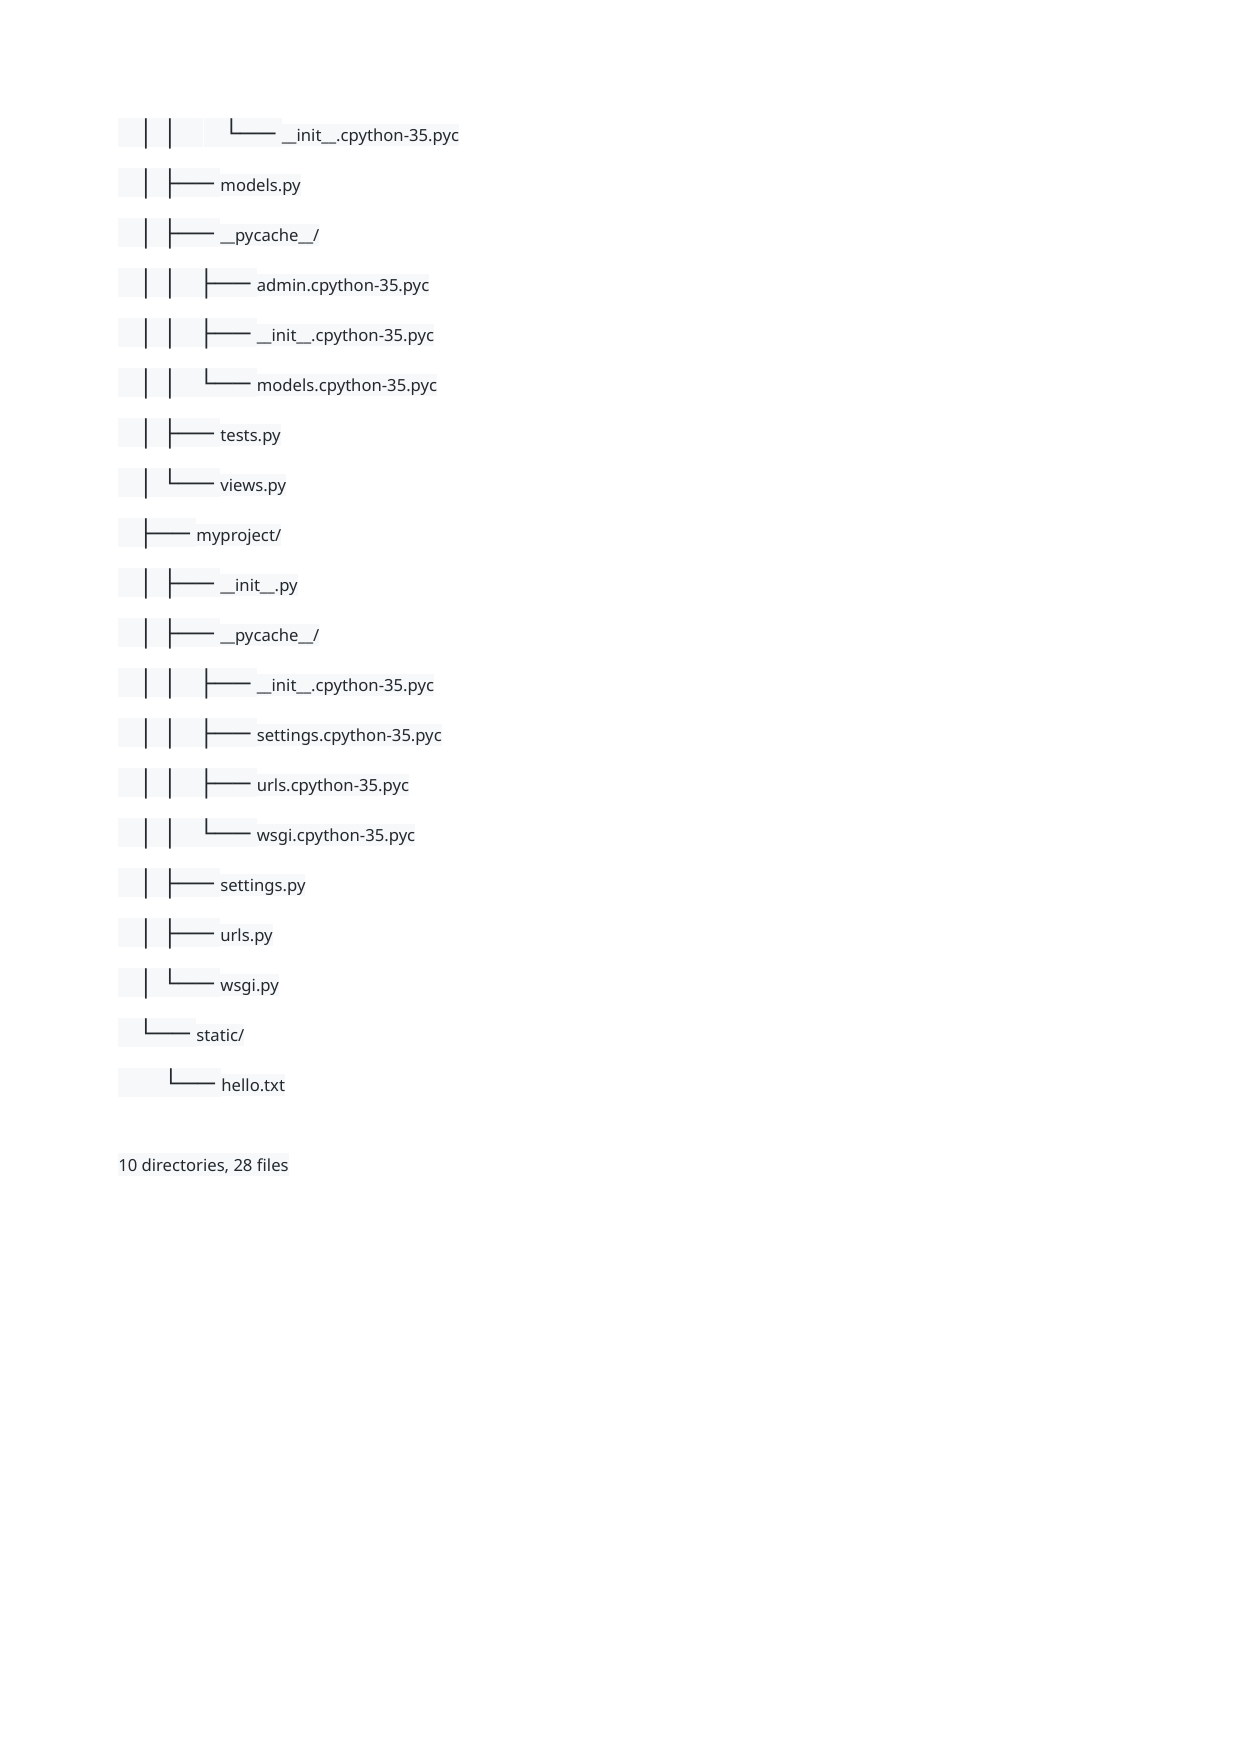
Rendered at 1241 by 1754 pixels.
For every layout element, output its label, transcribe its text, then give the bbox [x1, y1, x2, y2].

text │ │ └── __init__.cpython-35.pyc │ ├── models.py │ ├── __pycache__/ │ │ ├── admin.cpython-35.pyc │ │ ├── __init__.cpython-35.pyc │ │ └── models.cpython-35.pyc │ ├── tests.py │ └── views.py ├── myproject/ │ ├── __init__.py │ ├── __pycache__/ │ │ ├── __init__.cpython-35.pyc │ │ ├── settings.cpython-35.pyc │ │ ├── urls.cpython-35.pyc │ │ └── wsgi.cpython-35.pyc │ ├── settings.py │ ├── urls.py │ └── wsgi.py └── static/ └── hello.txt 10 directories, 28 files [118, 118, 1122, 1176]
